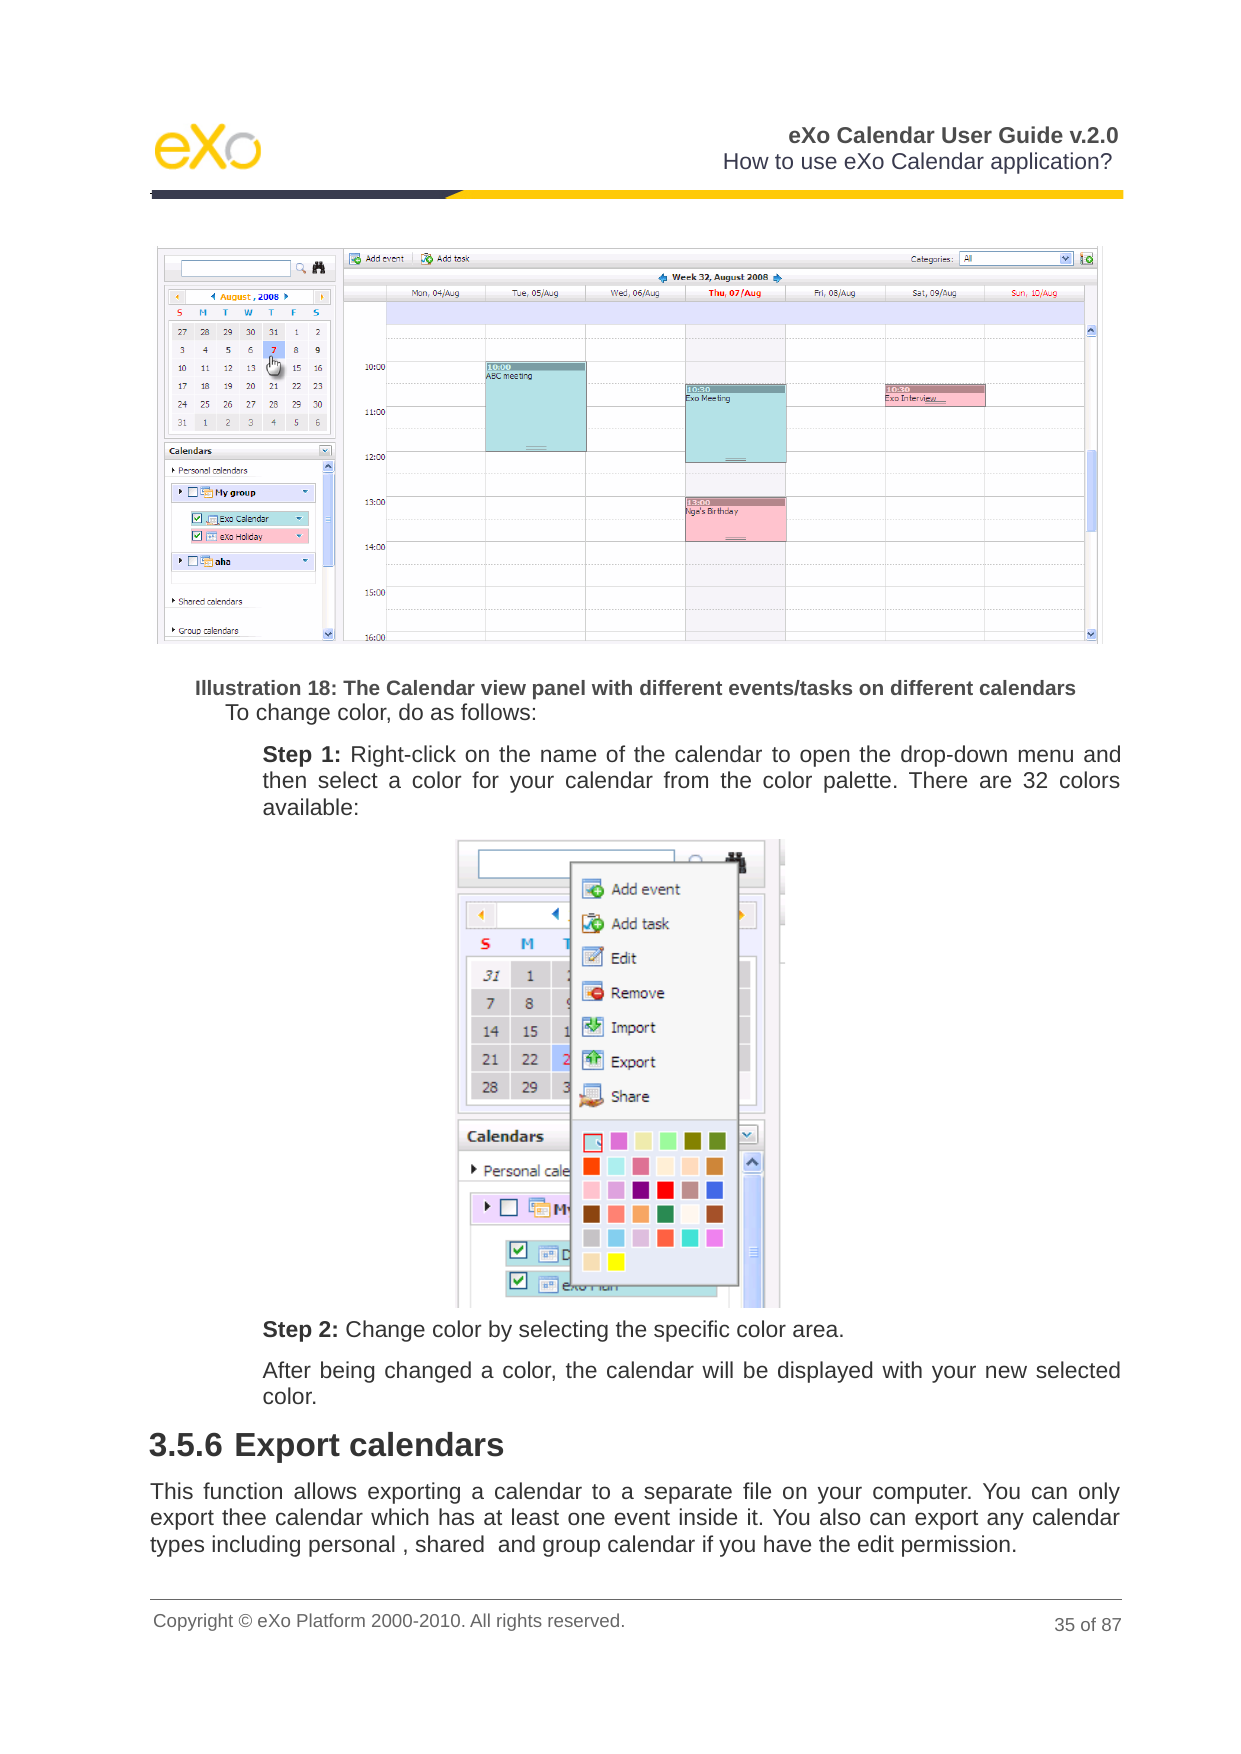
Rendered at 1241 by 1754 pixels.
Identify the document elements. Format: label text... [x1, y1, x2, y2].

text This function allows exporting a calendar to a separate file on your computer. You can only export thee calendar which has at least one event inside it. You also can export any calendar types including personal , shared and group calendar if you have the edit permission. [150, 1478, 1122, 1557]
picture [155, 123, 262, 170]
picture [153, 246, 1103, 644]
list To change color, do as follows: [153, 223, 1122, 726]
picture [455, 839, 786, 1308]
list Step 2: Change color by selecting the specific color area. [225, 835, 1122, 1342]
picture [151, 190, 1124, 199]
list After being changed a color, the calendar will be displayed with your new selected color. [225, 1357, 1122, 1409]
list Step 1: Right-click on the name of the calendar to open the drop-down menu and then select a color for your calendar from the color palette. There are 32 colors available: [225, 741, 1122, 820]
subtitle Export calendars [148, 1424, 1122, 1463]
list Illustration 18: The Calendar view panel with different events/tasks on different calendars [153, 298, 1118, 699]
